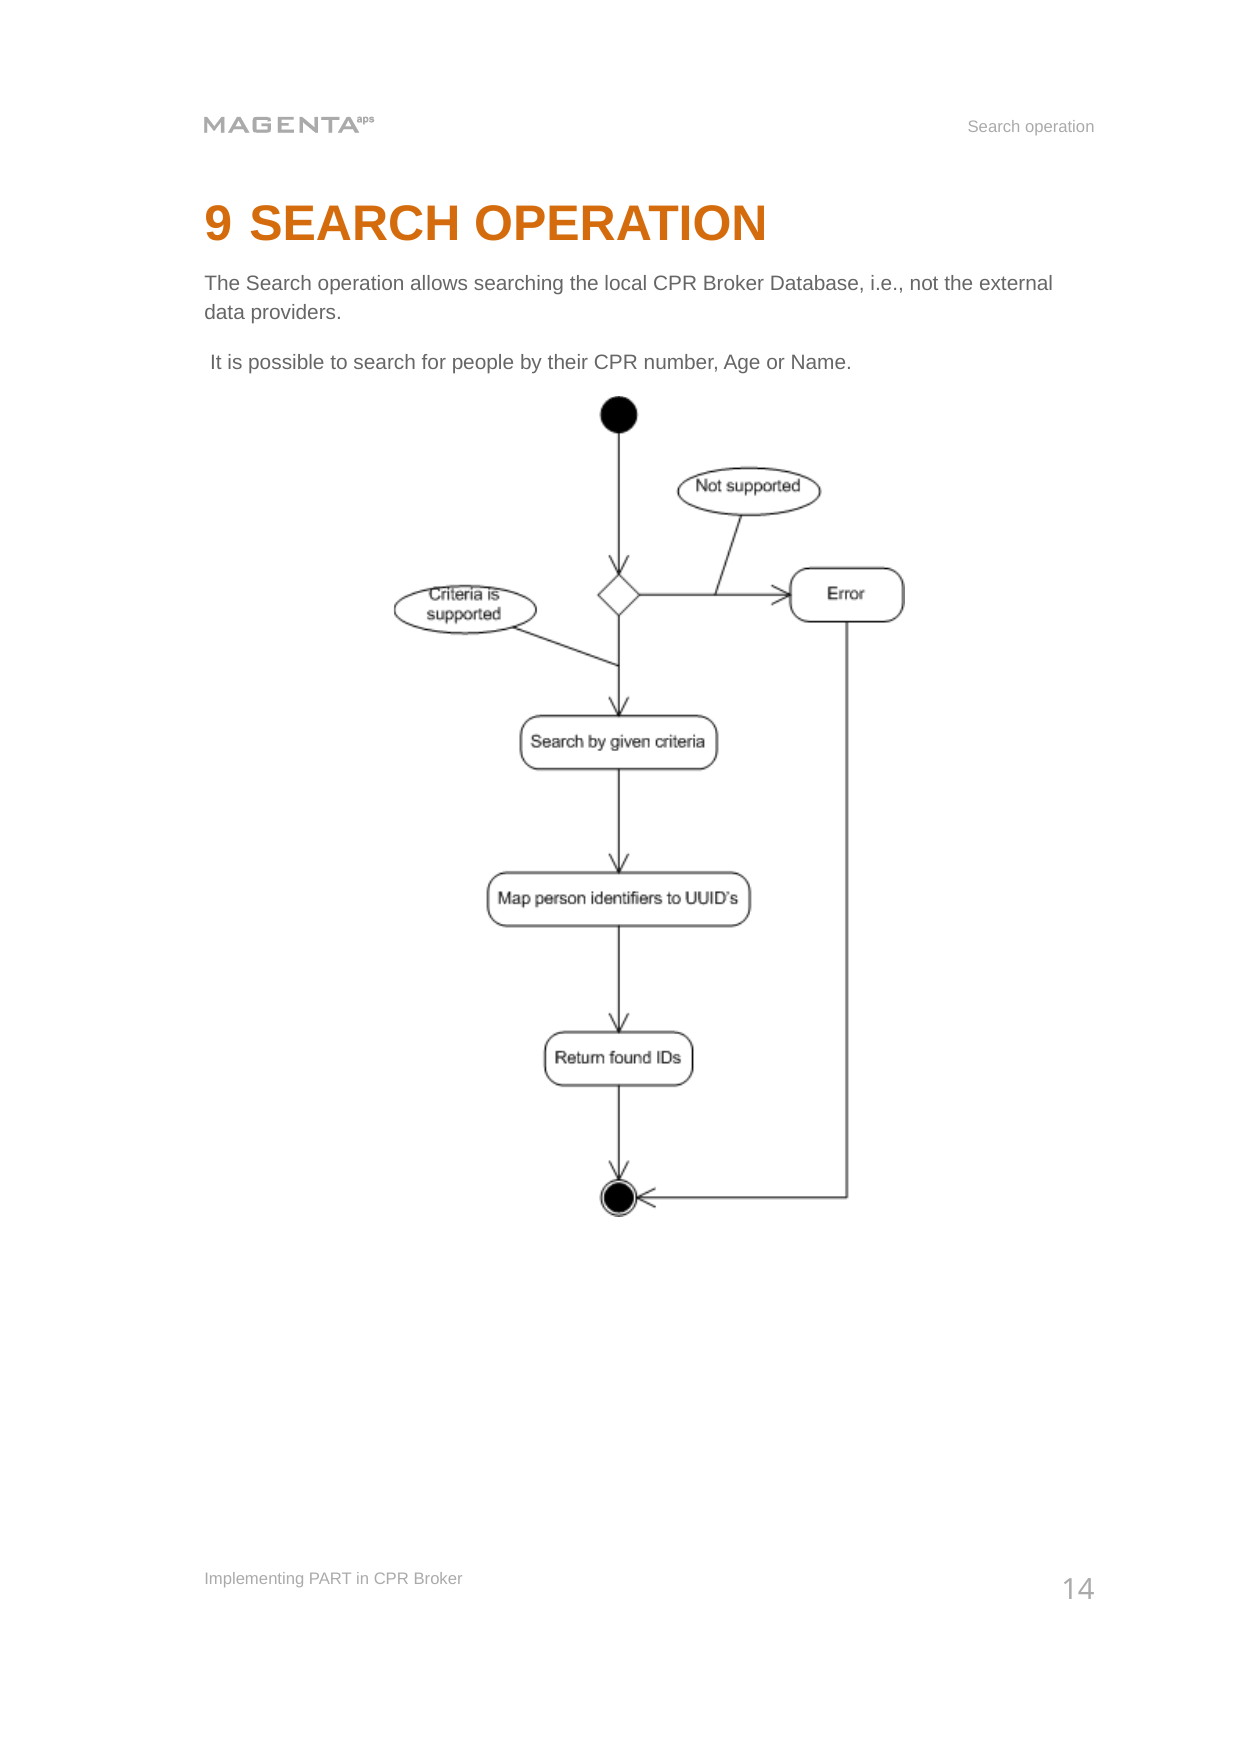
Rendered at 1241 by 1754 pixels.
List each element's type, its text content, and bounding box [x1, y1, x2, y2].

picture [393, 396, 905, 1217]
text It is possible to search for people by their CPR number, Age or Name. [204, 346, 1094, 375]
text The Search operation allows searching the local CPR Broker Database, i.e., not the external data providers. [204, 267, 1094, 325]
subtitle Search operation [204, 194, 1094, 252]
